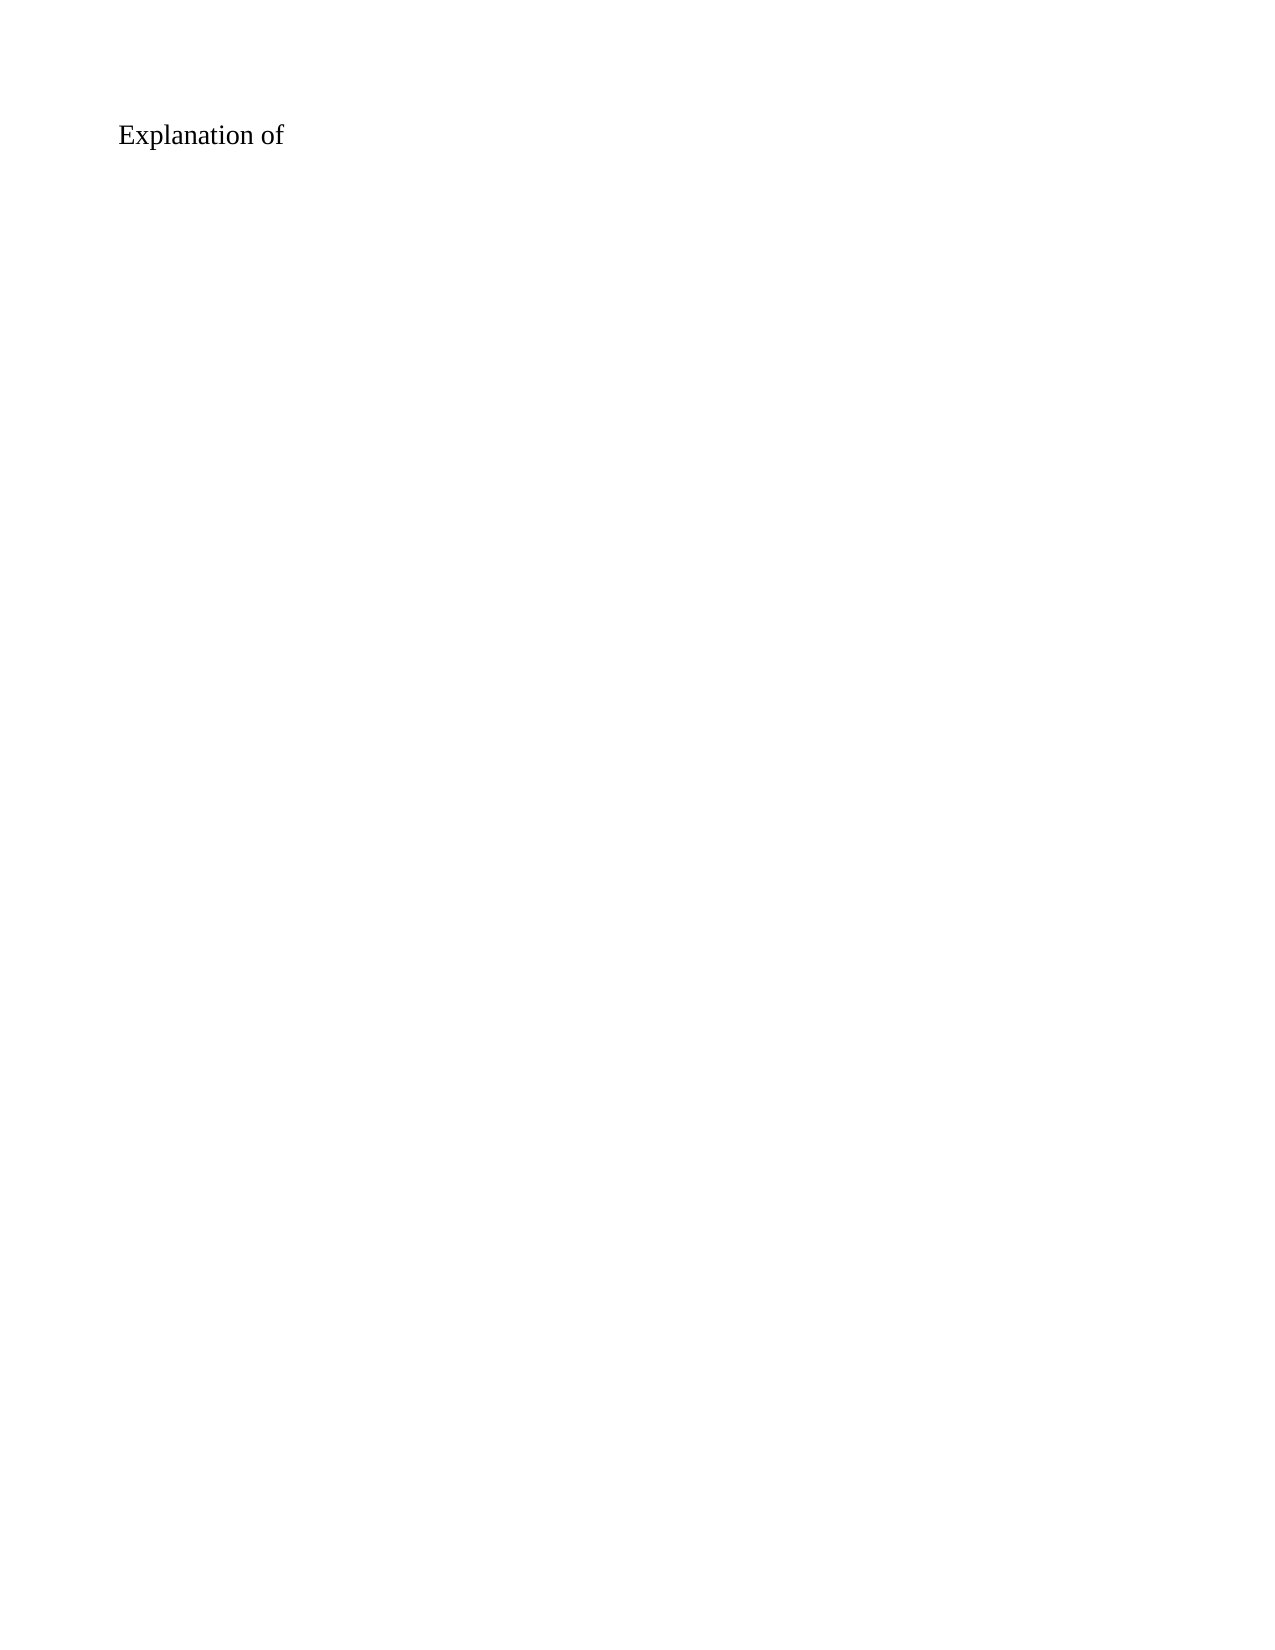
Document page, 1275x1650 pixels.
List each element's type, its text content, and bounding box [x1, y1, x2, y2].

text Explanation of [118, 118, 1157, 151]
